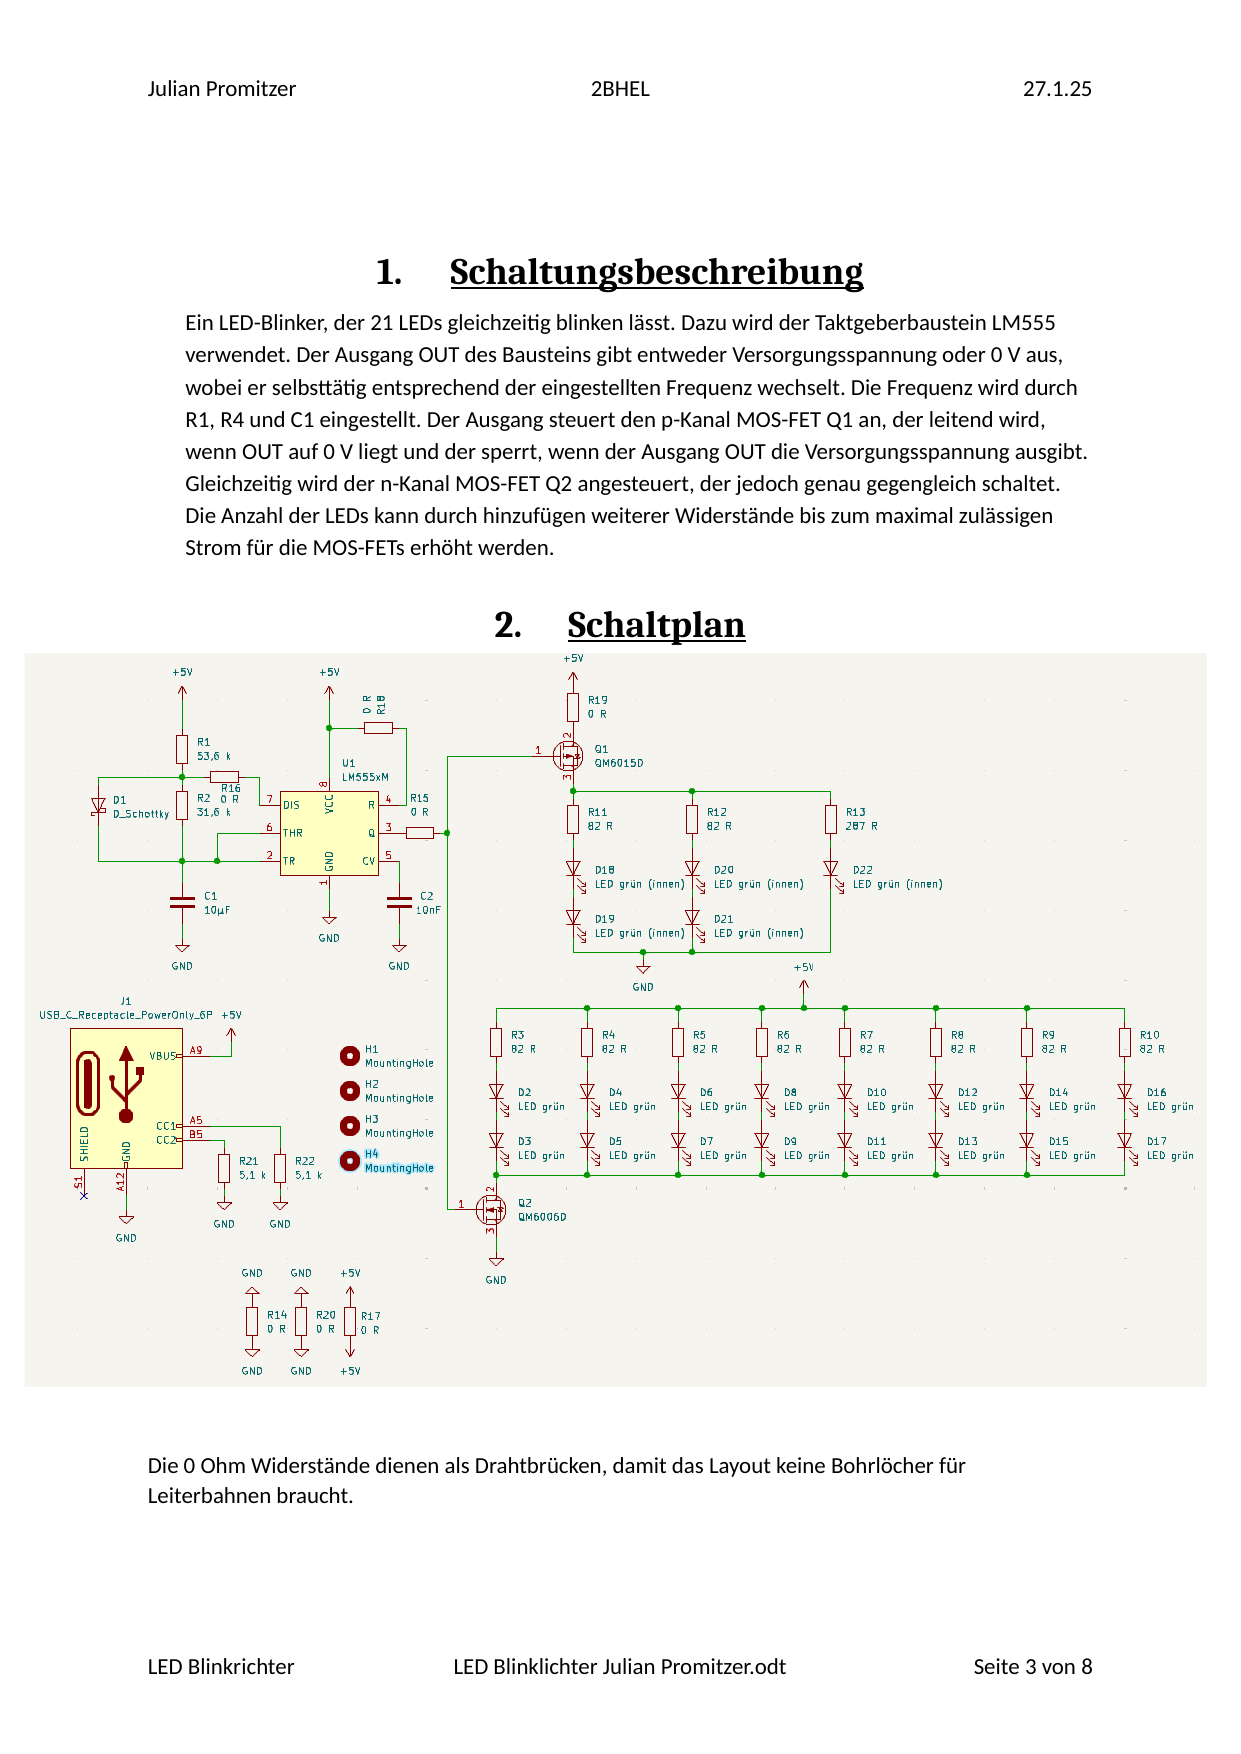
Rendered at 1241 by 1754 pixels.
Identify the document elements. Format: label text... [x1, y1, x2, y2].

list Ein LED-Blinker, der 21 LEDs gleichzeitig blinken lässt. Dazu wird der Taktgeberbaustein LM555 verwendet. Der Ausgang OUT des Bausteins gibt entweder Versorgungsspannung oder 0 V aus, wobei er selbsttätig entsprechend der eingestellten Frequenz wechselt. Die Frequenz wird durch R1, R4 und C1 eingestellt. Der Ausgang steuert den p-Kanal MOS-FET Q1 an, der leitend wird, wenn OUT auf 0 V liegt und der sperrt, wenn der Ausgang OUT die Versorgungsspannung ausgibt. Gleichzeitig wird der n-Kanal MOS-FET Q2 angesteuert, der jedoch genau gegengleich schaltet. Die Anzahl der LEDs kann durch hinzufügen weiterer Widerstände bis zum maximal zulässigen Strom für die MOS-FETs erhöht werden. [185, 308, 1093, 562]
subtitle Schaltplan [148, 603, 1093, 646]
text Die 0 Ohm Widerstände dienen als Drahtbrücken, damit das Layout keine Bohrlöcher für Leiterbahnen braucht. [148, 1451, 1093, 1509]
picture [24, 653, 1207, 1387]
subtitle Schaltungsbeschreibung [148, 250, 1093, 293]
